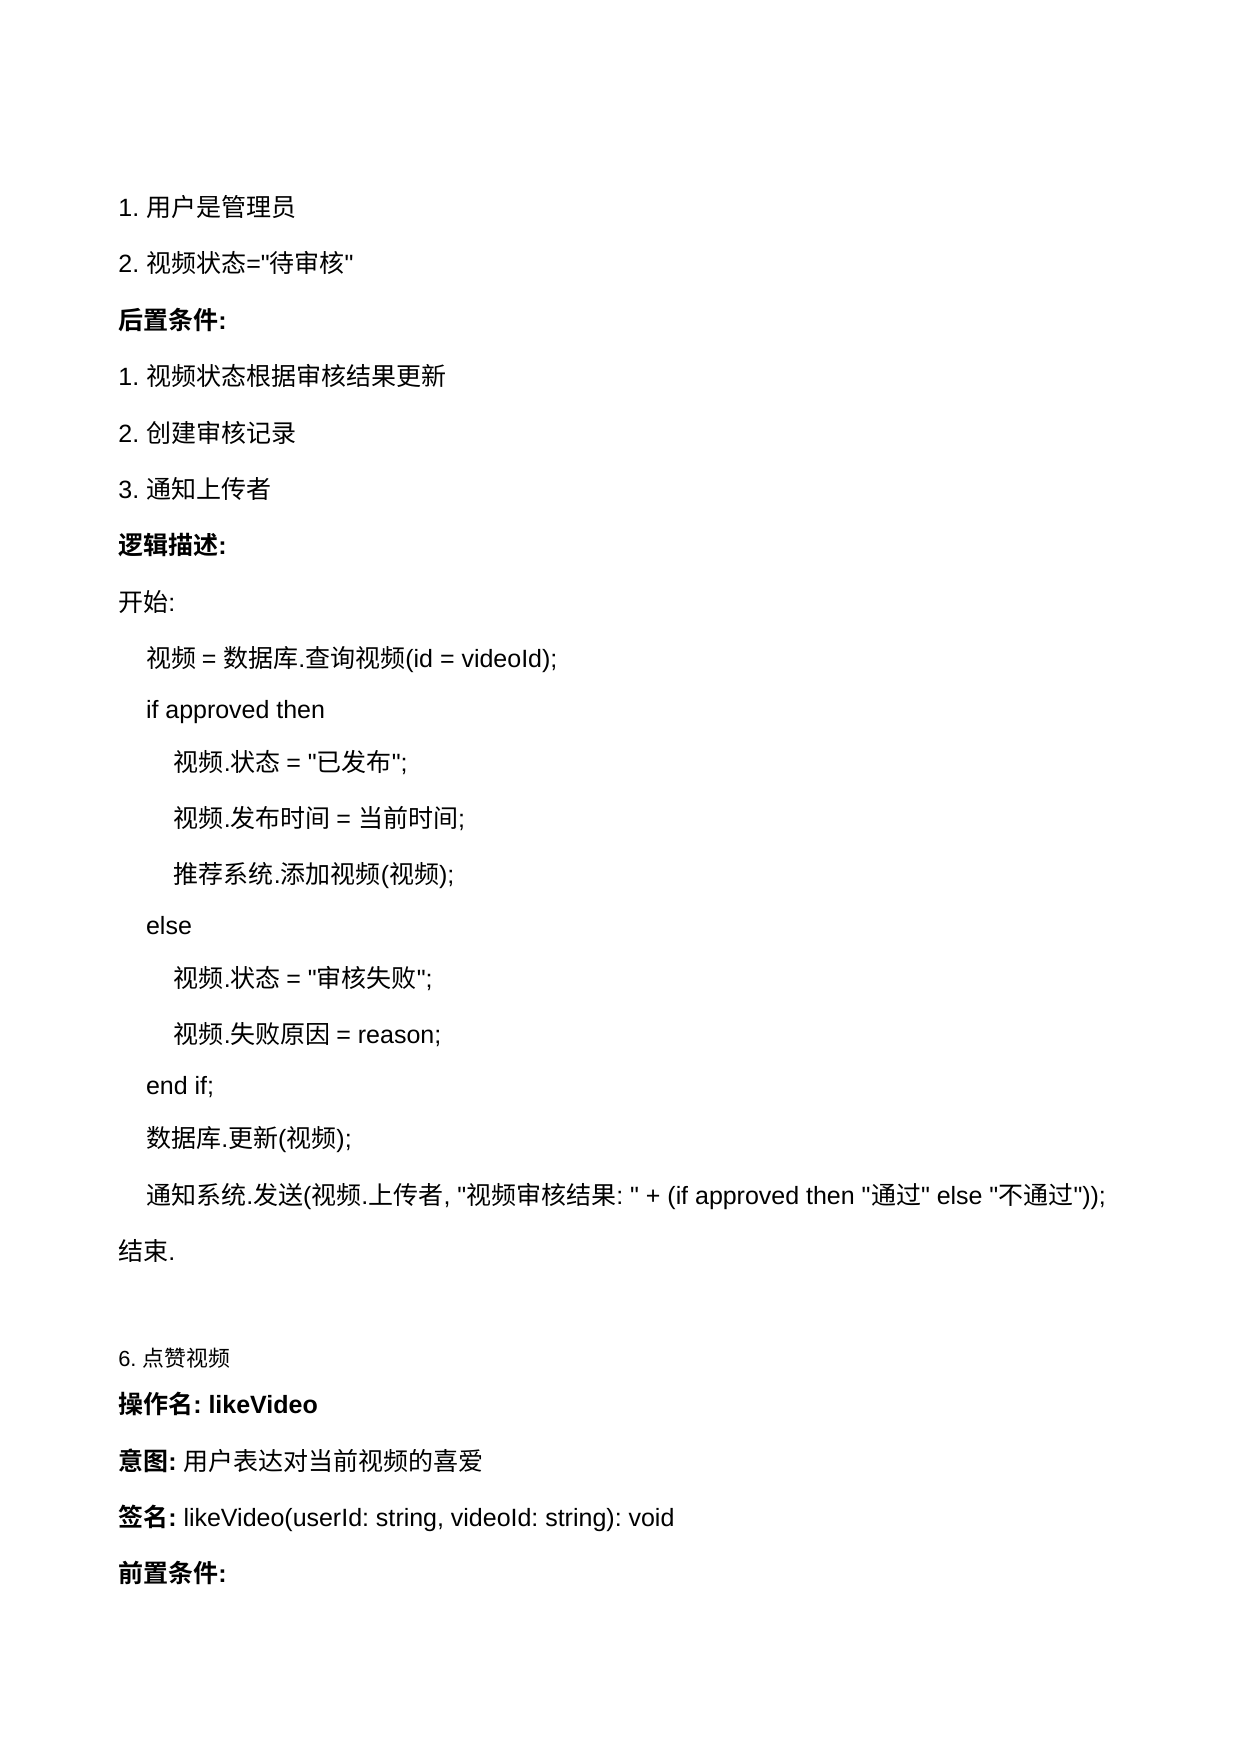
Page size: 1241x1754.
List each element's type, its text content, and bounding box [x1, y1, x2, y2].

text 逻辑描述: [118, 526, 1122, 562]
text 1. 视频状态根据审核结果更新 [118, 357, 1122, 393]
text end if; [118, 1071, 1122, 1100]
subtitle 点赞视频 [118, 1341, 1122, 1372]
text else [118, 911, 1122, 940]
text 前置条件: [118, 1554, 1122, 1590]
text 推荐系统.添加视频(视频); [118, 855, 1122, 891]
text 2. 创建审核记录 [118, 413, 1122, 449]
text 视频.发布时间 = 当前时间; [118, 798, 1122, 835]
text 视频.状态 = "已发布"; [118, 742, 1122, 778]
text 签名: likeVideo(userId: string, videoId: string): void [118, 1498, 1122, 1534]
text 开始: [118, 582, 1122, 618]
text 视频.失败原因 = reason; [118, 1015, 1122, 1051]
text 视频.状态 = "审核失败"; [118, 959, 1122, 995]
text 视频 = 数据库.查询视频(id = videoId); [118, 638, 1122, 675]
text 1. 用户是管理员 [118, 188, 1122, 224]
text 结束. [118, 1231, 1122, 1268]
text 意图: 用户表达对当前视频的喜爱 [118, 1441, 1122, 1477]
text 通知系统.发送(视频.上传者, "视频审核结果: " + (if approved then "通过" else "不通过")); [118, 1175, 1122, 1211]
text 3. 通知上传者 [118, 469, 1122, 506]
text 后置条件: [118, 300, 1122, 337]
text if approved then [118, 695, 1122, 723]
text 数据库.更新(视频); [118, 1119, 1122, 1155]
text 2. 视频状态="待审核" [118, 244, 1122, 280]
text 操作名: likeVideo [118, 1385, 1122, 1421]
